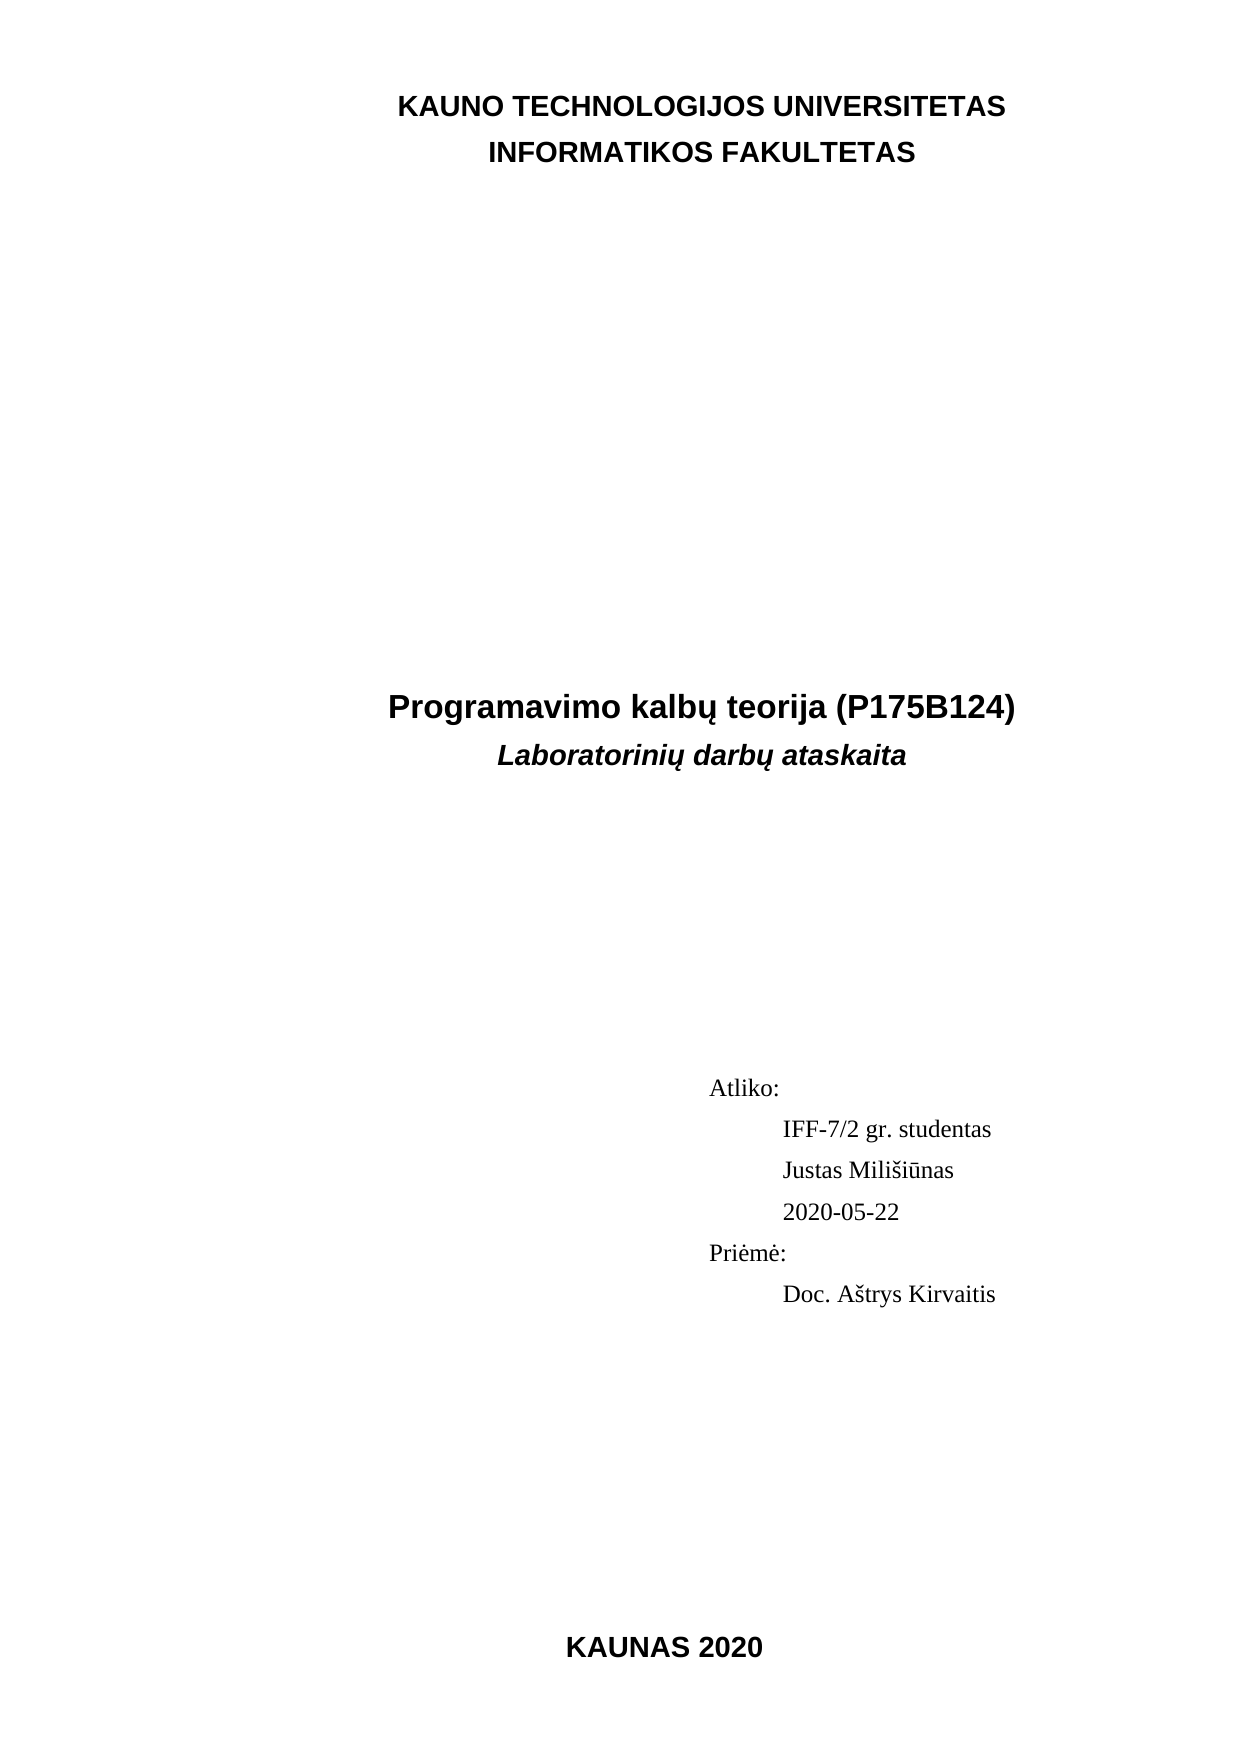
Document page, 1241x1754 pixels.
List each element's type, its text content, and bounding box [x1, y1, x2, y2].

text Doc. Aštrys Kirvaitis [709, 1279, 1181, 1308]
text 2020-05-22 [709, 1197, 1181, 1225]
text Programavimo kalbų teorija (P175B124) [148, 687, 1181, 726]
text IFF-7/2 gr. studentas [709, 1114, 1181, 1143]
text Justas Milišiūnas [709, 1155, 1181, 1184]
text Atliko: [709, 1073, 1181, 1102]
text Laboratorinių darbų ataskaita [148, 738, 1181, 772]
text INFORMATIKOS FAKULTETAS [148, 135, 1181, 168]
text KAUNAS 2020 [148, 1630, 1181, 1664]
text KAUNO TECHNOLOGIJOS UNIVERSITETAS [148, 89, 1181, 122]
text Priėmė: [709, 1238, 1181, 1267]
